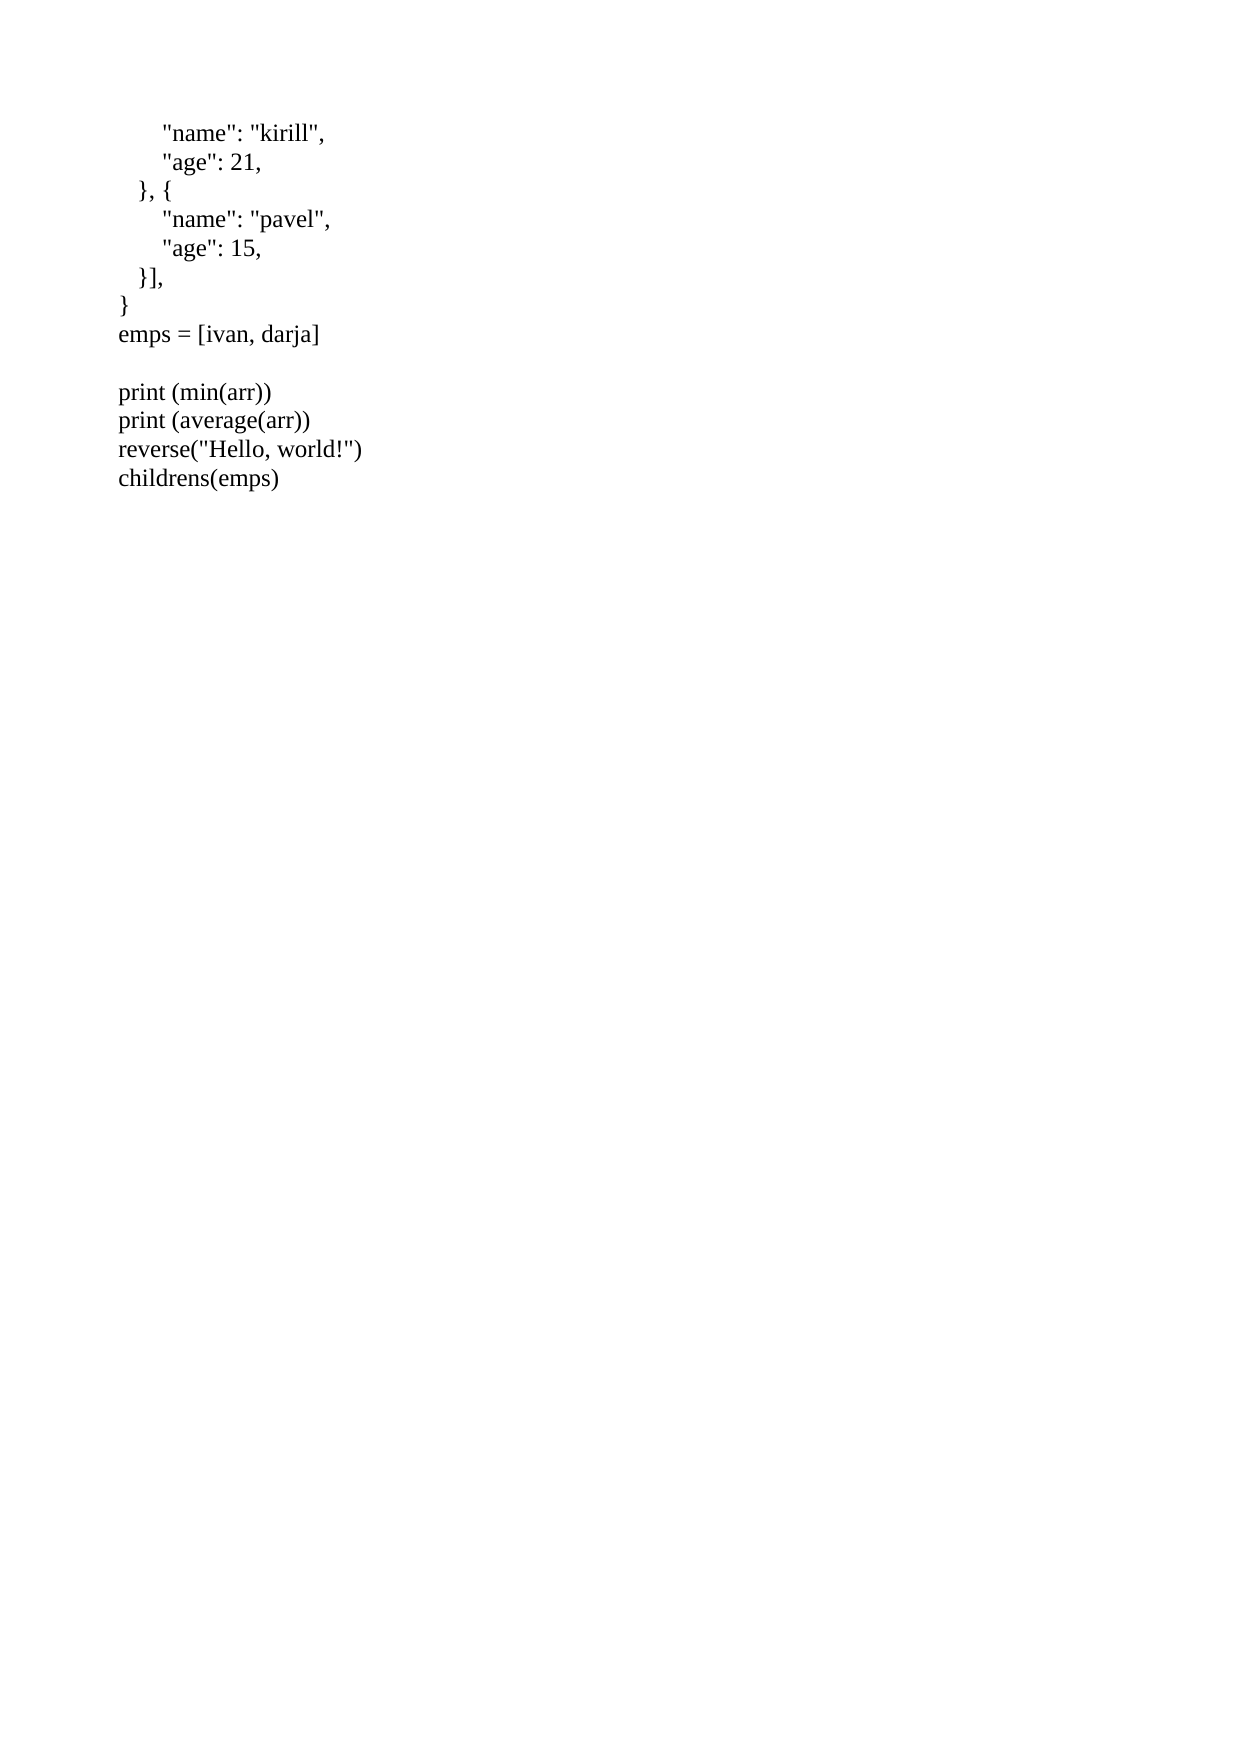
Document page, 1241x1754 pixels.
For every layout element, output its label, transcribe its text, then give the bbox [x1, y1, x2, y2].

text reverse("Hello, world!") [118, 434, 1122, 463]
text "name": "kirill", [118, 118, 1122, 147]
text childrens(emps) [118, 463, 1122, 492]
text "name": "pavel", [118, 204, 1122, 233]
text "age": 15, [118, 233, 1122, 262]
text "age": 21, [118, 147, 1122, 176]
text }, { [118, 176, 1122, 204]
text }], [118, 262, 1122, 291]
text emps = [ivan, darja] [118, 319, 1122, 348]
text print (average(arr)) [118, 406, 1122, 434]
text print (min(arr)) [118, 377, 1122, 406]
text } [118, 291, 1122, 319]
